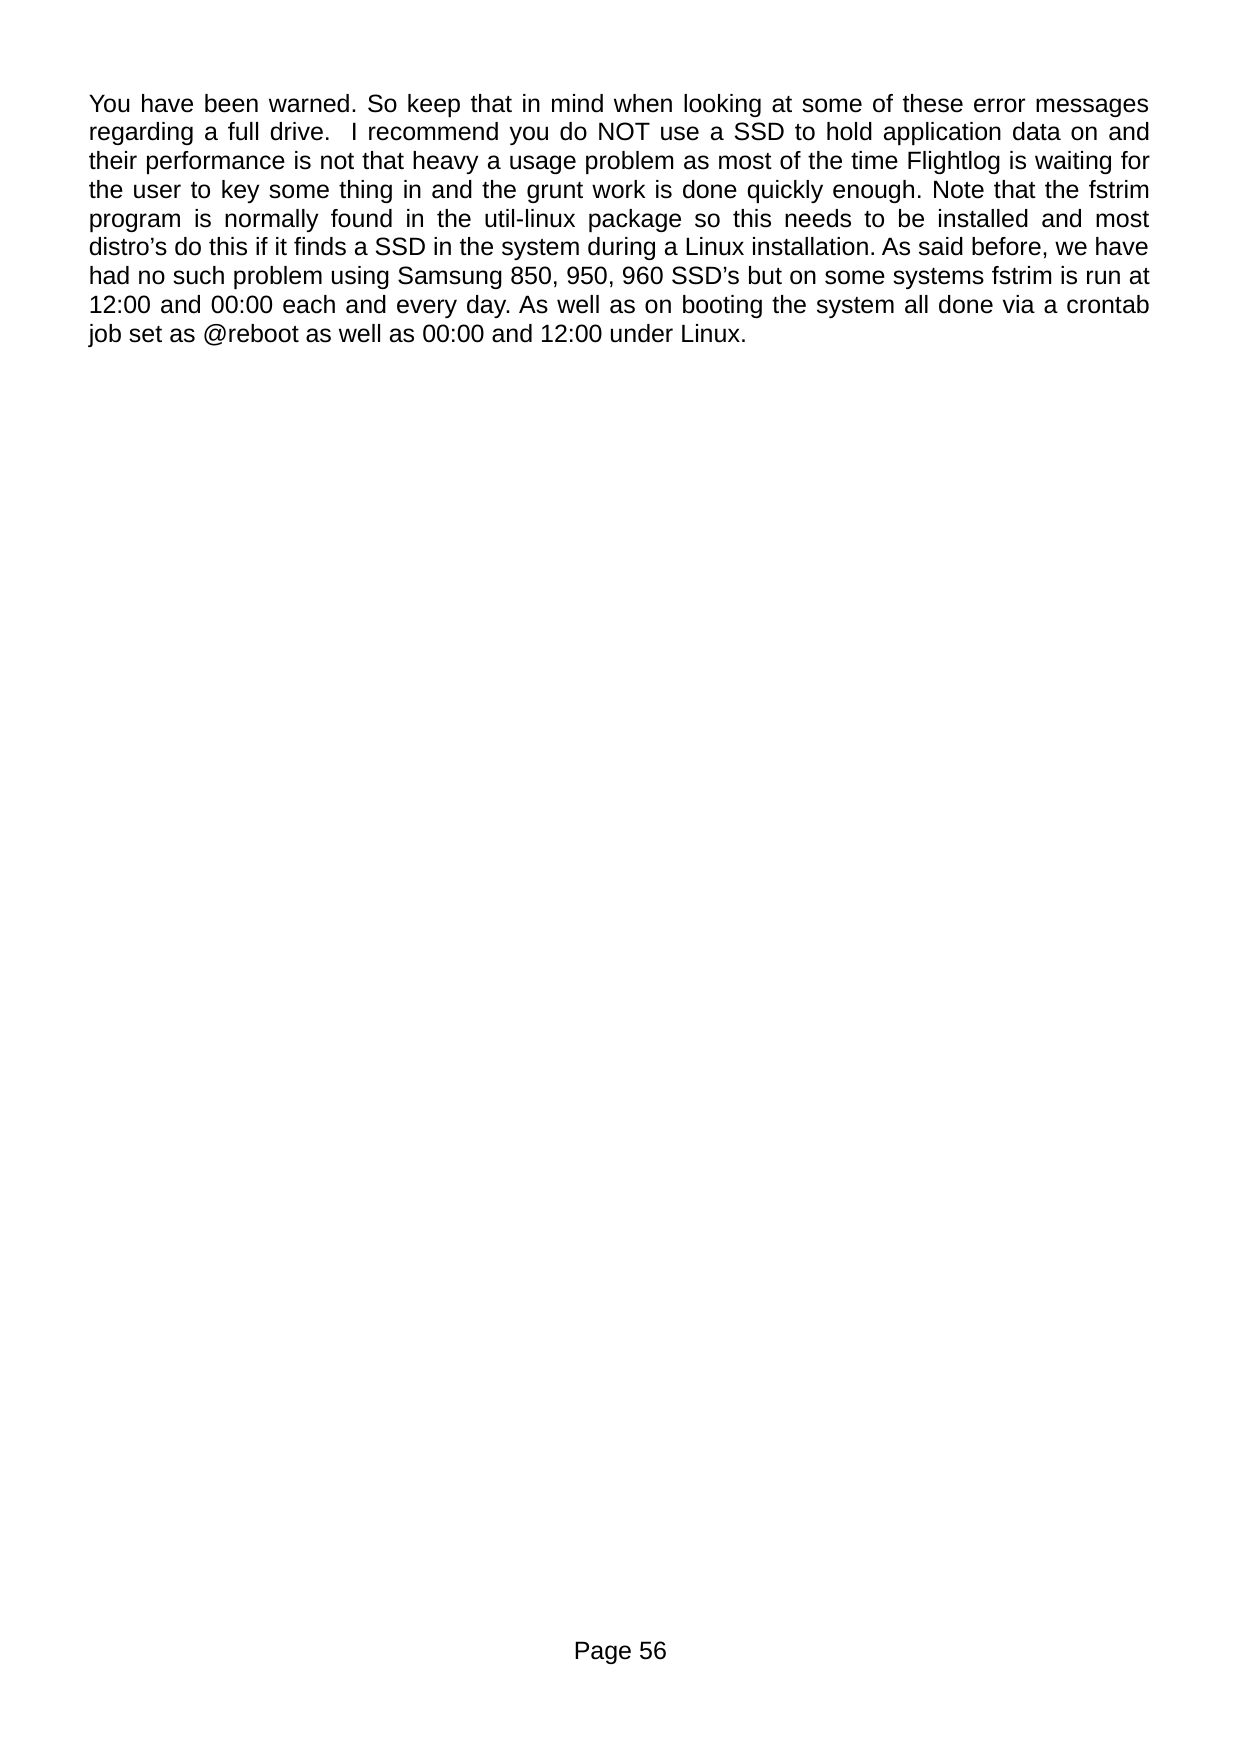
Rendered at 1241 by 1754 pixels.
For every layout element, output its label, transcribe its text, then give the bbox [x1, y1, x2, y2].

text You have been warned. So keep that in mind when looking at some of these error messages regarding a full drive. I recommend you do NOT use a SSD to hold application data on and their performance is not that heavy a usage problem as most of the time Flightlog is waiting for the user to key some thing in and the grunt work is done quickly enough. Note that the fstrim program is normally found in the util-linux package so this needs to be installed and most distro’s do this if it finds a SSD in the system during a Linux installation. As said before, we have had no such problem using Samsung 850, 950, 960 SSD’s but on some systems fstrim is run at 12:00 and 00:00 each and every day. As well as on booting the system all done via a crontab job set as @reboot as well as 00:00 and 12:00 under Linux. [88, 88, 1152, 347]
